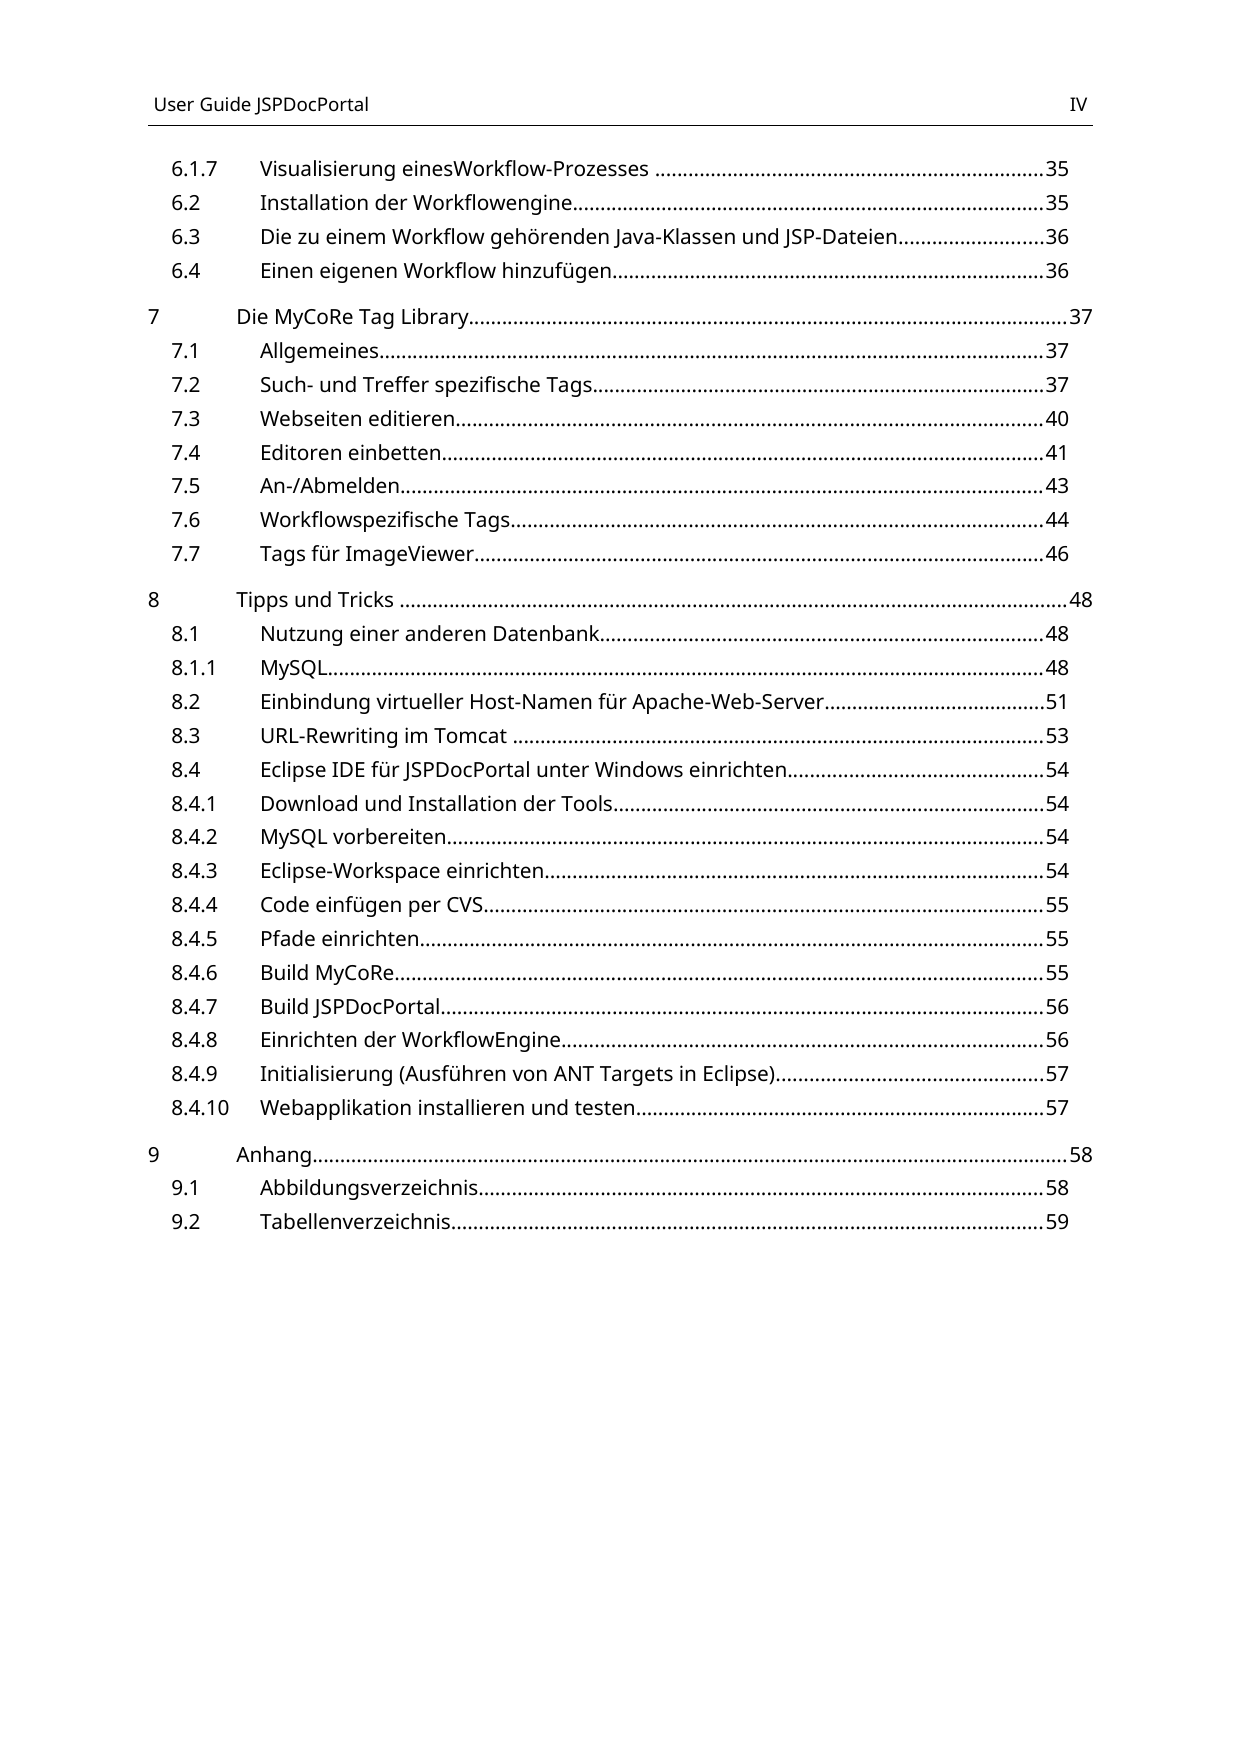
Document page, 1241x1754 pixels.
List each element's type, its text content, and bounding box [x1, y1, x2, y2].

text 9.1 Abbildungsverzeichnis 58 [171, 1173, 1069, 1202]
text 7 Die MyCoRe Tag Library 37 [148, 302, 1093, 330]
text 6.1.7 Visualisierung einesWorkflow-Prozesses 35 [171, 154, 1069, 182]
text 9.2 Tabellenverzeichnis 59 [171, 1207, 1069, 1236]
text 8.4.2 MySQL vorbereiten 54 [171, 822, 1069, 851]
text 6.4 Einen eigenen Workflow hinzufügen 36 [171, 256, 1069, 284]
text 8.3 URL-Rewriting im Tomcat 53 [171, 721, 1069, 749]
text 8.4.10 Webapplikation installieren und testen 57 [171, 1093, 1069, 1122]
text 6.3 Die zu einem Workflow gehörenden Java-Klassen und JSP-Dateien 36 [171, 222, 1069, 250]
text 8.1 Nutzung einer anderen Datenbank 48 [171, 619, 1069, 648]
text 7.3 Webseiten editieren 40 [171, 404, 1069, 432]
text 8.1.1 MySQL 48 [171, 653, 1069, 681]
text 8.4 Eclipse IDE für JSPDocPortal unter Windows einrichten 54 [171, 755, 1069, 783]
text 8.4.4 Code einfügen per CVS 55 [171, 890, 1069, 918]
text 8.4.7 Build JSPDocPortal 56 [171, 992, 1069, 1020]
text 7.2 Such- und Treffer spezifische Tags 37 [171, 370, 1069, 398]
text 8.4.5 Pfade einrichten 55 [171, 924, 1069, 952]
text 6.2 Installation der Workflowengine 35 [171, 188, 1069, 216]
text 7.6 Workflowspezifische Tags 44 [171, 505, 1069, 533]
text 8.4.9 Initialisierung (Ausführen von ANT Targets in Eclipse) 57 [171, 1059, 1069, 1088]
text 7.5 An-/Abmelden 43 [171, 471, 1069, 500]
text 8 Tipps und Tricks 48 [148, 586, 1093, 614]
text 7.1 Allgemeines 37 [171, 336, 1069, 364]
text 8.2 Einbindung virtueller Host-Namen für Apache-Web-Server 51 [171, 687, 1069, 715]
text 7.7 Tags für ImageViewer 46 [171, 539, 1069, 567]
text 9 Anhang 58 [148, 1140, 1093, 1168]
text 8.4.3 Eclipse-Workspace einrichten 54 [171, 856, 1069, 884]
text 7.4 Editoren einbetten 41 [171, 438, 1069, 466]
text 8.4.1 Download und Installation der Tools 54 [171, 789, 1069, 817]
text 8.4.8 Einrichten der WorkflowEngine 56 [171, 1026, 1069, 1054]
text 8.4.6 Build MyCoRe 55 [171, 958, 1069, 986]
